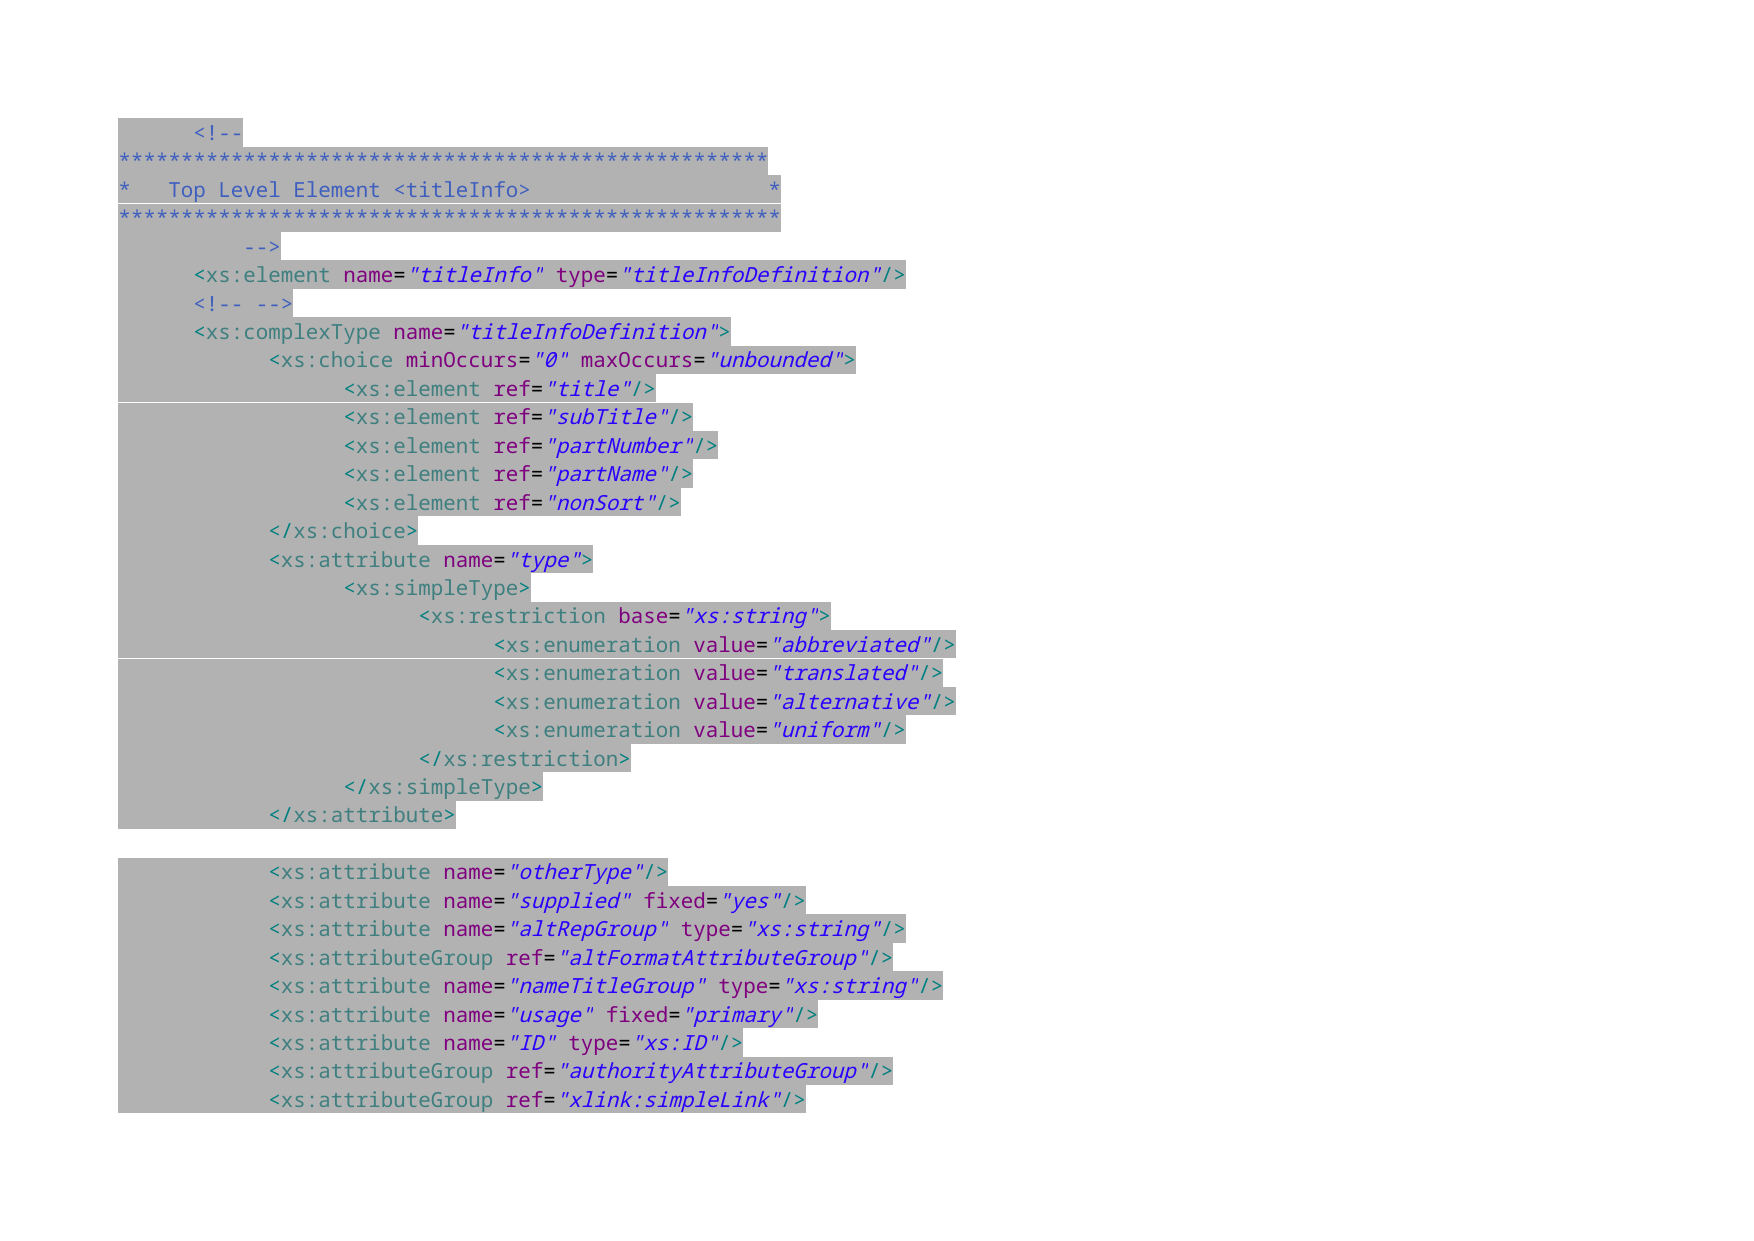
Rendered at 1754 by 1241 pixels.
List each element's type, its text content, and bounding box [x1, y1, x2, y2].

text <xs:attribute name="altRepGroup" type="xs:string"/> [118, 914, 1636, 943]
text <xs:element ref="title"/> [118, 374, 1636, 402]
text ***************************************************** [118, 203, 1636, 232]
text </xs:restriction> [118, 744, 1636, 772]
text * Top Level Element <titleInfo> * [118, 175, 1636, 203]
text </xs:attribute> [118, 801, 1636, 829]
text </xs:simpleType> [118, 772, 1636, 801]
text <xs:attribute name="usage" fixed="primary"/> [118, 1000, 1636, 1028]
text <xs:attribute name="nameTitleGroup" type="xs:string"/> [118, 971, 1636, 1000]
text <xs:element ref="partNumber"/> [118, 431, 1636, 459]
text </xs:choice> [118, 516, 1636, 545]
text <xs:enumeration value="abbreviated"/> [118, 630, 1636, 658]
text <xs:attribute name="type"> [118, 545, 1636, 573]
text <xs:element ref="nonSort"/> [118, 488, 1636, 516]
text <xs:enumeration value="uniform"/> [118, 715, 1636, 744]
text <xs:attributeGroup ref="altFormatAttributeGroup"/> [118, 943, 1636, 971]
text <xs:restriction base="xs:string"> [118, 602, 1636, 630]
text <!-- [118, 118, 1636, 147]
text <xs:attribute name="ID" type="xs:ID"/> [118, 1028, 1636, 1057]
text <xs:attributeGroup ref="xlink:simpleLink"/> [118, 1085, 1636, 1113]
text <xs:element name="titleInfo" type="titleInfoDefinition"/> [118, 260, 1636, 289]
text <xs:attribute name="otherType"/> [118, 857, 1636, 886]
text <xs:enumeration value="translated"/> [118, 658, 1636, 687]
text <xs:simpleType> [118, 573, 1636, 602]
text <xs:enumeration value="alternative"/> [118, 687, 1636, 715]
text <xs:element ref="subTitle"/> [118, 402, 1636, 431]
text <!-- --> [118, 289, 1636, 317]
text --> [118, 232, 1636, 260]
text <xs:complexType name="titleInfoDefinition"> [118, 317, 1636, 346]
text <xs:attributeGroup ref="authorityAttributeGroup"/> [118, 1057, 1636, 1085]
text **************************************************** [118, 147, 1636, 175]
text <xs:element ref="partName"/> [118, 459, 1636, 488]
text <xs:choice minOccurs="0" maxOccurs="unbounded"> [118, 346, 1636, 374]
text <xs:attribute name="supplied" fixed="yes"/> [118, 886, 1636, 914]
